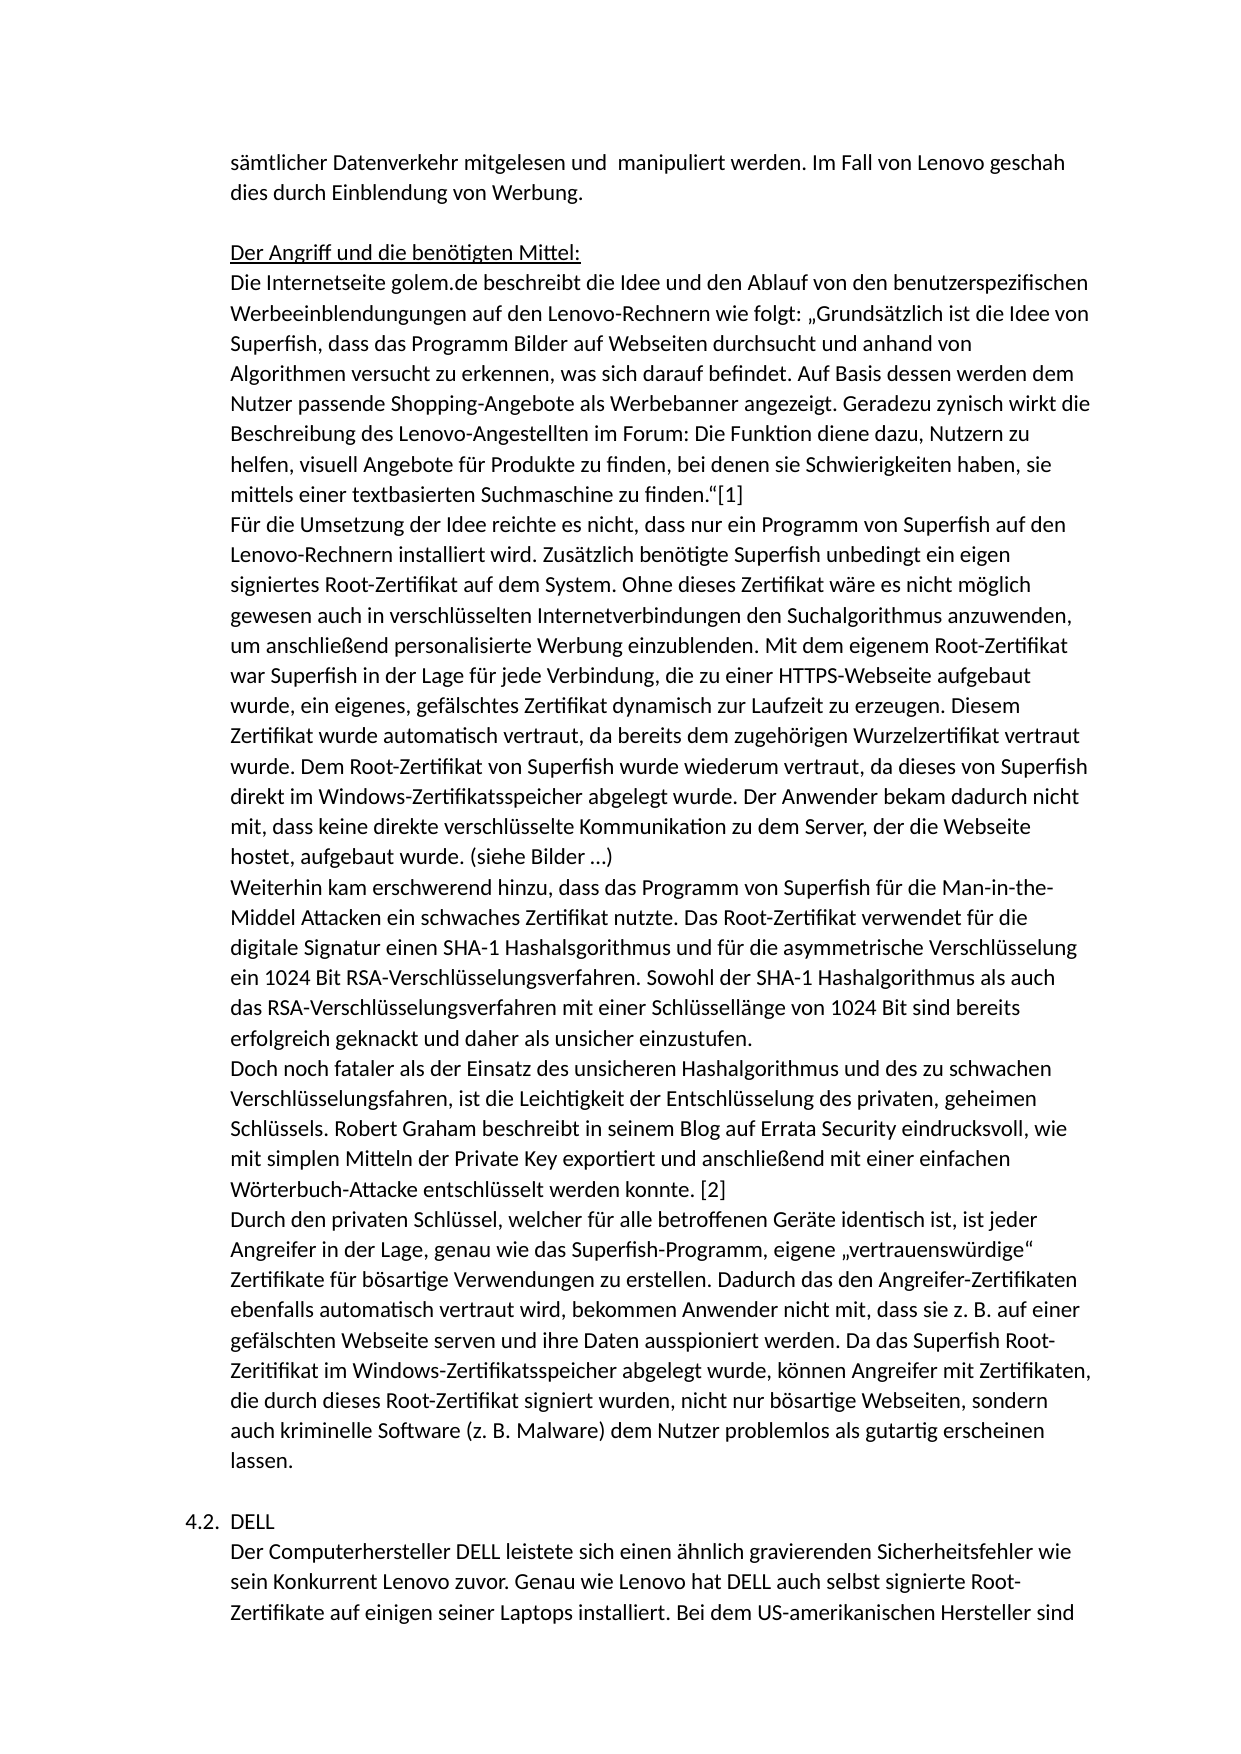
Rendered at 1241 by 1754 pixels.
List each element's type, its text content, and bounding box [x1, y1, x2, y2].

list Für die Umsetzung der Idee reichte es nicht, dass nur ein Programm von Superfish auf den Lenovo-Rechnern installiert wird. Zusätzlich benötigte Superfish unbedingt ein eigen signiertes Root-Zertifikat auf dem System. Ohne dieses Zertifikat wäre es nicht möglich gewesen auch in verschlüsselten Internetverbindungen den Suchalgorithmus anzuwenden, um anschließend personalisierte Werbung einzublenden. Mit dem eigenem Root-Zertifikat war Superfish in der Lage für jede Verbindung, die zu einer HTTPS-Webseite aufgebaut wurde, ein eigenes, gefälschtes Zertifikat dynamisch zur Laufzeit zu erzeugen. Diesem Zertifikat wurde automatisch vertraut, da bereits dem zugehörigen Wurzelzertifikat vertraut wurde. Dem Root-Zertifikat von Superfish wurde wiederum vertraut, da dieses von Superfish direkt im Windows-Zertifikatsspeicher abgelegt wurde. Der Anwender bekam dadurch nicht mit, dass keine direkte verschlüsselte Kommunikation zu dem Server, der die Webseite hostet, aufgebaut wurde. (siehe Bilder …) [230, 510, 1093, 870]
list Durch den privaten Schlüssel, welcher für alle betroffenen Geräte identisch ist, ist jeder Angreifer in der Lage, genau wie das Superfish-Programm, eigene „vertrauenswürdige“ Zertifikate für bösartige Verwendungen zu erstellen. Dadurch das den Angreifer-Zertifikaten ebenfalls automatisch vertraut wird, bekommen Anwender nicht mit, dass sie z. B. auf einer gefälschten Webseite serven und ihre Daten ausspioniert werden. Da das Superfish Root-Zeritifikat im Windows-Zertifikatsspeicher abgelegt wurde, können Angreifer mit Zertifikaten, die durch dieses Root-Zertifikat signiert wurden, nicht nur bösartige Webseiten, sondern auch kriminelle Software (z. B. Malware) dem Nutzer problemlos als gutartig erscheinen lassen. [230, 1205, 1093, 1474]
list Der Angriff und die benötigten Mittel: [230, 238, 1093, 266]
list Weiterhin kam erschwerend hinzu, dass das Programm von Superfish für die Man-in-the-Middel Attacken ein schwaches Zertifikat nutzte. Das Root-Zertifikat verwendet für die digitale Signatur einen SHA-1 Hashalsgorithmus und für die asymmetrische Verschlüsselung ein 1024 Bit RSA-Verschlüsselungsverfahren. Sowohl der SHA-1 Hashalgorithmus als auch das RSA-Verschlüsselungsverfahren mit einer Schlüssellänge von 1024 Bit sind bereits erfolgreich geknackt und daher als unsicher einzustufen. [230, 873, 1093, 1052]
list sämtlicher Datenverkehr mitgelesen und manipuliert werden. Im Fall von Lenovo geschah dies durch Einblendung von Werbung. [230, 148, 1093, 206]
list Der Computerhersteller DELL leistete sich einen ähnlich gravierenden Sicherheitsfehler wie sein Konkurrent Lenovo zuvor. Genau wie Lenovo hat DELL auch selbst signierte Root-Zertifikate auf einigen seiner Laptops installiert. Bei dem US-amerikanischen Hersteller sind [185, 1537, 1093, 1626]
list Die Internetseite golem.de beschreibt die Idee und den Ablauf von den benutzerspezifischen Werbeeinblendungungen auf den Lenovo-Rechnern wie folgt: „Grundsätzlich ist die Idee von Superfish, dass das Programm Bilder auf Webseiten durchsucht und anhand von Algorithmen versucht zu erkennen, was sich darauf befindet. Auf Basis dessen werden dem Nutzer passende Shopping-Angebote als Werbebanner angezeigt. Geradezu zynisch wirkt die Beschreibung des Lenovo-Angestellten im Forum: Die Funktion diene dazu, Nutzern zu helfen, visuell Angebote für Produkte zu finden, bei denen sie Schwierigkeiten haben, sie mittels einer textbasierten Suchmaschine zu finden.“[1] [230, 268, 1093, 508]
list DELL [185, 1507, 1093, 1535]
list Doch noch fataler als der Einsatz des unsicheren Hashalgorithmus und des zu schwachen Verschlüsselungsfahren, ist die Leichtigkeit der Entschlüsselung des privaten, geheimen Schlüssels. Robert Graham beschreibt in seinem Blog auf Errata Security eindrucksvoll, wie mit simplen Mitteln der Private Key exportiert und anschließend mit einer einfachen Wörterbuch-Attacke entschlüsselt werden konnte. [2] [230, 1054, 1093, 1203]
